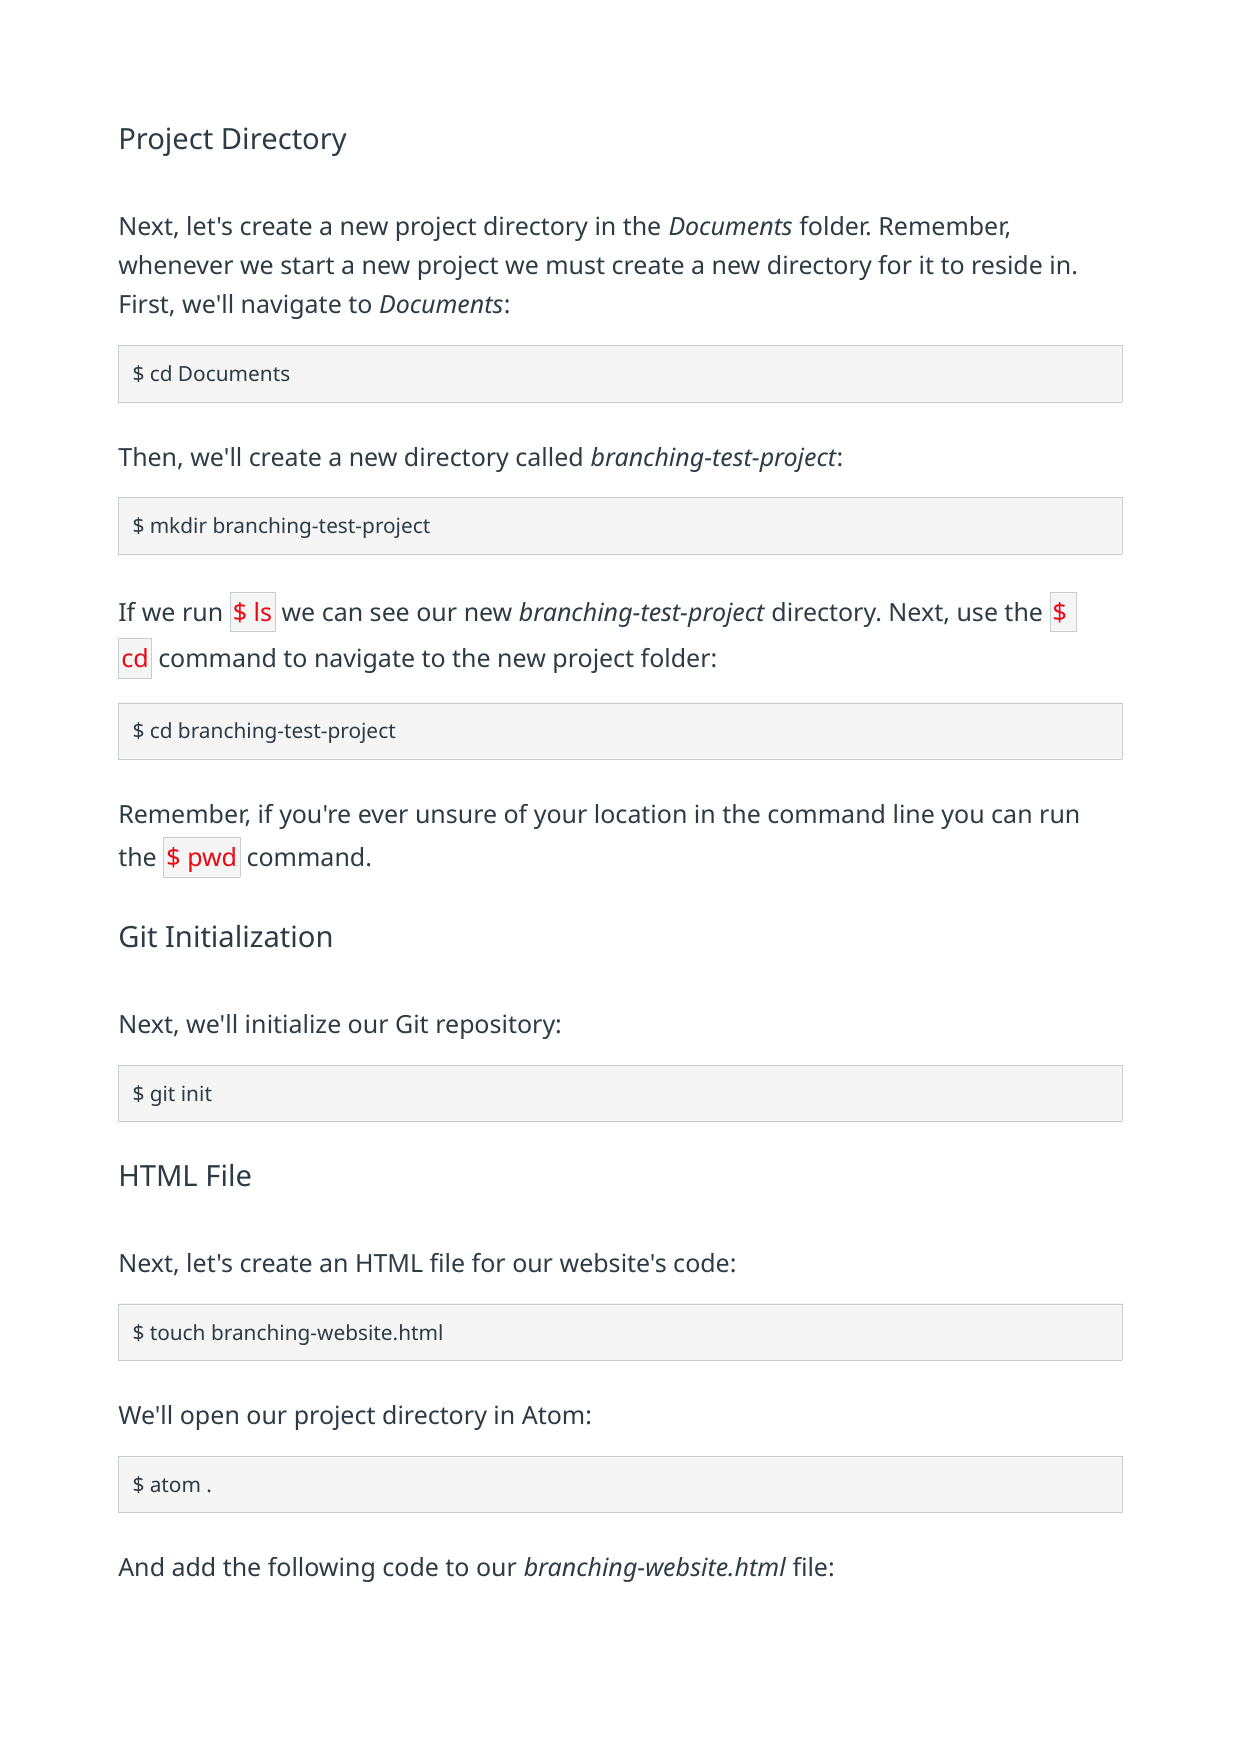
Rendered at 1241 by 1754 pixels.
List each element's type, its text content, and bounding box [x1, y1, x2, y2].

subtitle Git Initialization [118, 916, 1122, 956]
text If we run $ ls we can see our new branching-test-project directory. Next, use the $ cd command to navigate to the new project folder: [118, 592, 1122, 678]
text $ touch branching-website.html [119, 1305, 1122, 1360]
text Next, let's create an HTML file for our website's code: [118, 1246, 1122, 1279]
text We'll open our project directory in Atom: [118, 1398, 1122, 1432]
subtitle Project Directory [118, 118, 1122, 158]
text $ cd branching-test-project [119, 704, 1122, 759]
text Next, let's create a new project directory in the Documents folder. Remember, whenever we start a new project we must create a new directory for it to reside in. First, we'll navigate to Documents: [118, 209, 1122, 321]
text $ atom . [119, 1457, 1122, 1512]
text Next, we'll initialize our Git repository: [118, 1007, 1122, 1041]
subtitle HTML File [118, 1155, 1122, 1194]
text $ git init [119, 1066, 1122, 1121]
text $ cd Documents [119, 346, 1122, 402]
text Then, we'll create a new directory called branching-test-project: [118, 439, 1122, 473]
text And add the following code to our branching-website.html file: [118, 1550, 1122, 1584]
text Remember, if you're ever unsure of your location in the command line you can run the $ pwd command. [118, 797, 1122, 877]
text $ mkdir branching-test-project [119, 498, 1122, 554]
